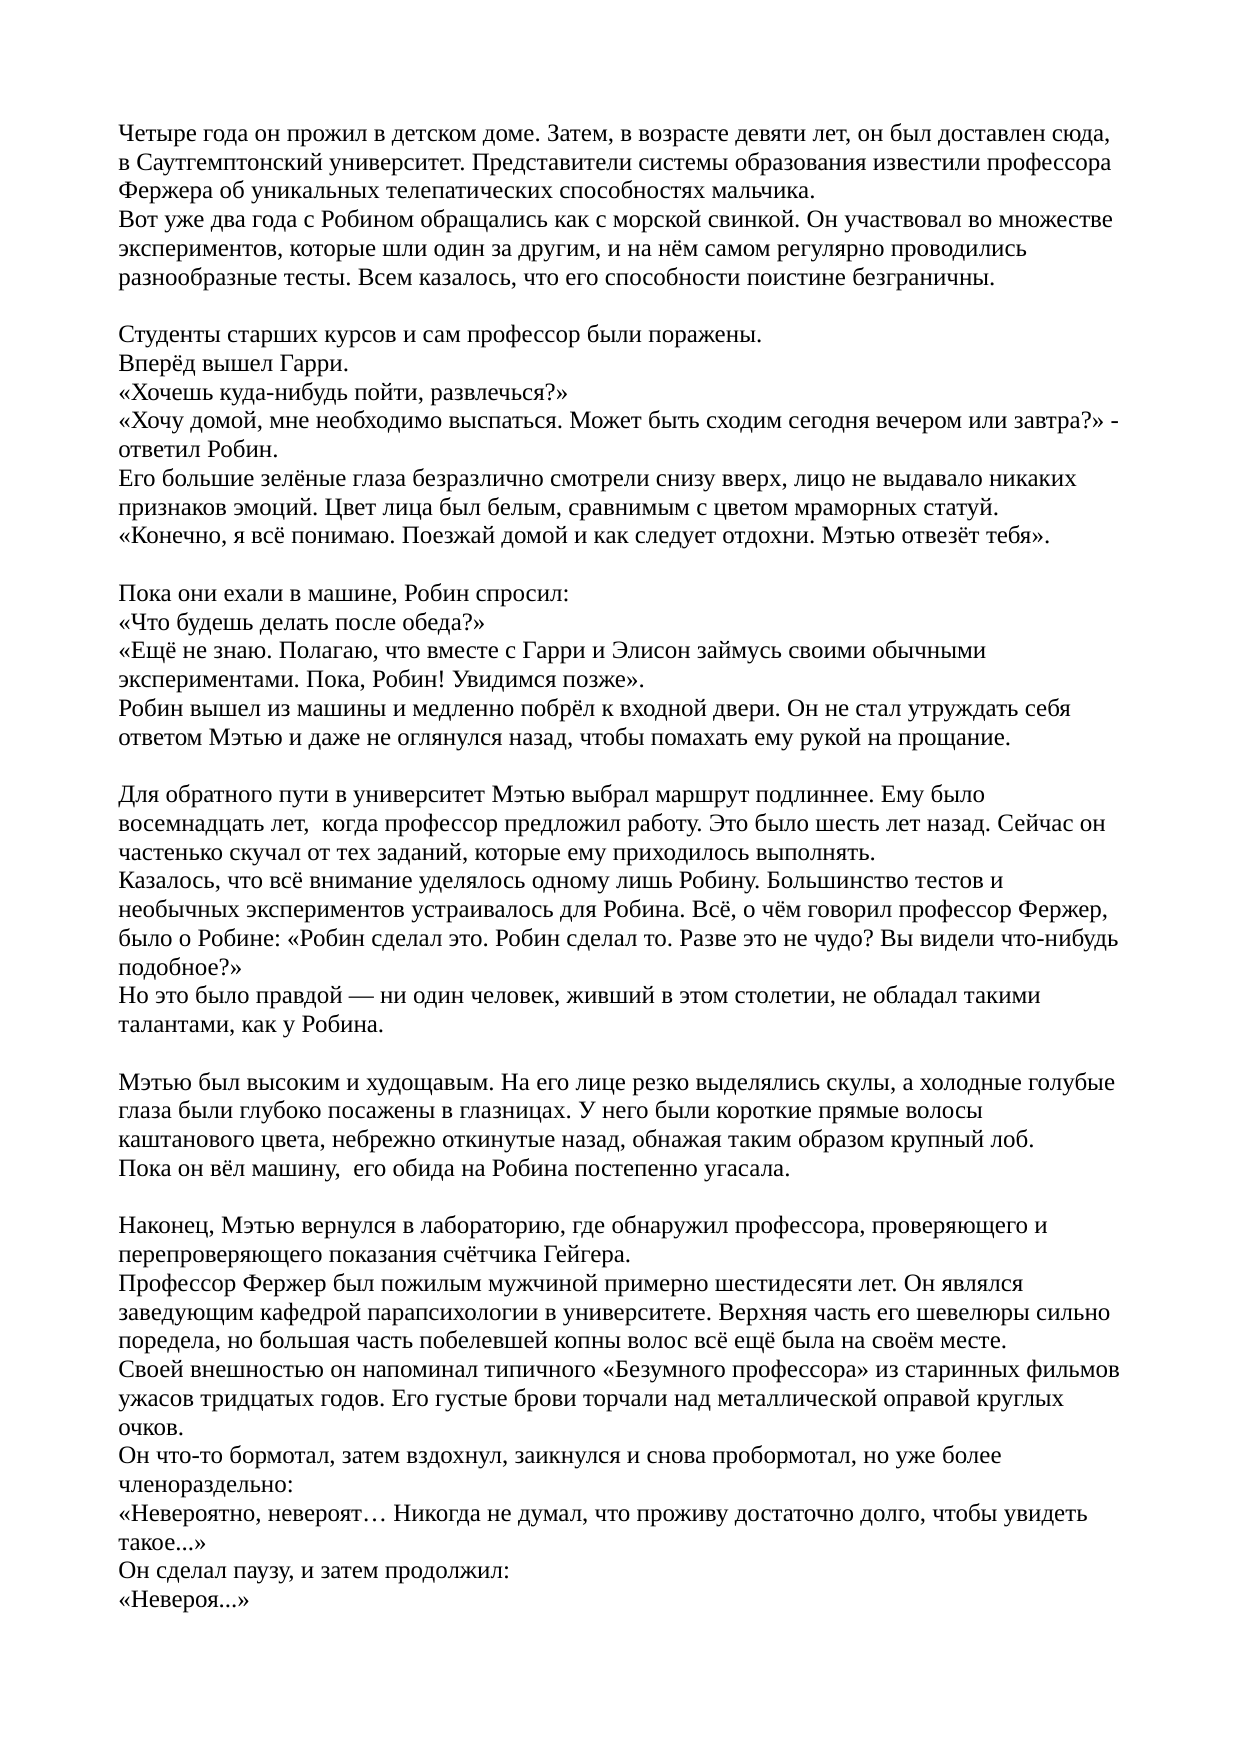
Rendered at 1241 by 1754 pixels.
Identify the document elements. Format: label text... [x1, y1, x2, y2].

text Но это было правдой — ни один человек, живший в этом столетии, не обладал такими талантами, как у Робина. [118, 981, 1122, 1038]
text Для обратного пути в университет Мэтью выбрал маршрут подлиннее. Ему было восемнадцать лет, когда профессор предложил работу. Это было шесть лет назад. Сейчас он частенько скучал от тех заданий, которые ему приходилось выполнять. [118, 779, 1122, 866]
text Робин вышел из машины и медленно побрёл к входной двери. Он не стал утруждать себя ответом Мэтью и даже не оглянулся назад, чтобы помахать ему рукой на прощание. [118, 693, 1122, 751]
text Вот уже два года с Робином обращались как с морской свинкой. Он участвовал во множестве экспериментов, которые шли один за другим, и на нём самом регулярно проводились разнообразные тесты. Всем казалось, что его способности поистине безграничны. [118, 204, 1122, 291]
text «Что будешь делать после обеда?» [118, 607, 1122, 636]
text Студенты старших курсов и сам профессор были поражены. [118, 319, 1122, 348]
text Его большие зелёные глаза безразлично смотрели снизу вверх, лицо не выдавало никаких признаков эмоций. Цвет лица был белым, сравнимым с цветом мраморных статуй. [118, 463, 1122, 521]
text «Ещё не знаю. Полагаю, что вместе с Гарри и Элисон займусь своими обычными экспериментами. Пока, Робин! Увидимся позже». [118, 636, 1122, 693]
text «Конечно, я всё понимаю. Поезжай домой и как следует отдохни. Мэтью отвезёт тебя». [118, 521, 1122, 549]
text Вперёд вышел Гарри. [118, 348, 1122, 377]
text Наконец, Мэтью вернулся в лабораторию, где обнаружил профессора, проверяющего и перепроверяющего показания счётчика Гейгера. [118, 1211, 1122, 1268]
text «Невероятно, невероят… Никогда не думал, что проживу достаточно долго, чтобы увидеть такое...» [118, 1498, 1122, 1556]
text «Хочу домой, мне необходимо выспаться. Может быть сходим сегодня вечером или завтра?» - ответил Робин. [118, 406, 1122, 463]
text Профессор Фержер был пожилым мужчиной примерно шестидесяти лет. Он являлся заведующим кафедрой парапсихологии в университете. Верхняя часть его шевелюры сильно поредела, но большая часть побелевшей копны волос всё ещё была на своём месте. [118, 1268, 1122, 1354]
text Казалось, что всё внимание уделялось одному лишь Робину. Большинство тестов и необычных экспериментов устраивалось для Робина. Всё, о чём говорил профессор Фержер, было о Робине: «Робин сделал это. Робин сделал то. Разве это не чудо? Вы видели что-нибудь подобное?» [118, 866, 1122, 981]
text Мэтью был высоким и худощавым. На его лице резко выделялись скулы, а холодные голубые глаза были глубоко посажены в глазницах. У него были короткие прямые волосы каштанового цвета, небрежно откинутые назад, обнажая таким образом крупный лоб. [118, 1067, 1122, 1153]
text Своей внешностью он напоминал типичного «Безумного профессора» из старинных фильмов ужасов тридцатых годов. Его густые брови торчали над металлической оправой круглых очков. [118, 1354, 1122, 1441]
text «Хочешь куда-нибудь пойти, развлечься?» [118, 377, 1122, 406]
text Он сделал паузу, и затем продолжил: [118, 1556, 1122, 1584]
text Пока он вёл машину, его обида на Робина постепенно угасала. [118, 1153, 1122, 1182]
text Он что-то бормотал, затем вздохнул, заикнулся и снова пробормотал, но уже более членораздельно: [118, 1441, 1122, 1498]
text «Невероя...» [118, 1584, 1122, 1613]
text Пока они ехали в машине, Робин спросил: [118, 578, 1122, 607]
text Четыре года он прожил в детском доме. Затем, в возрасте девяти лет, он был доставлен сюда, в Саутгемптонский университет. Представители системы образования известили профессора Фержера об уникальных телепатических способностях мальчика. [118, 118, 1122, 204]
